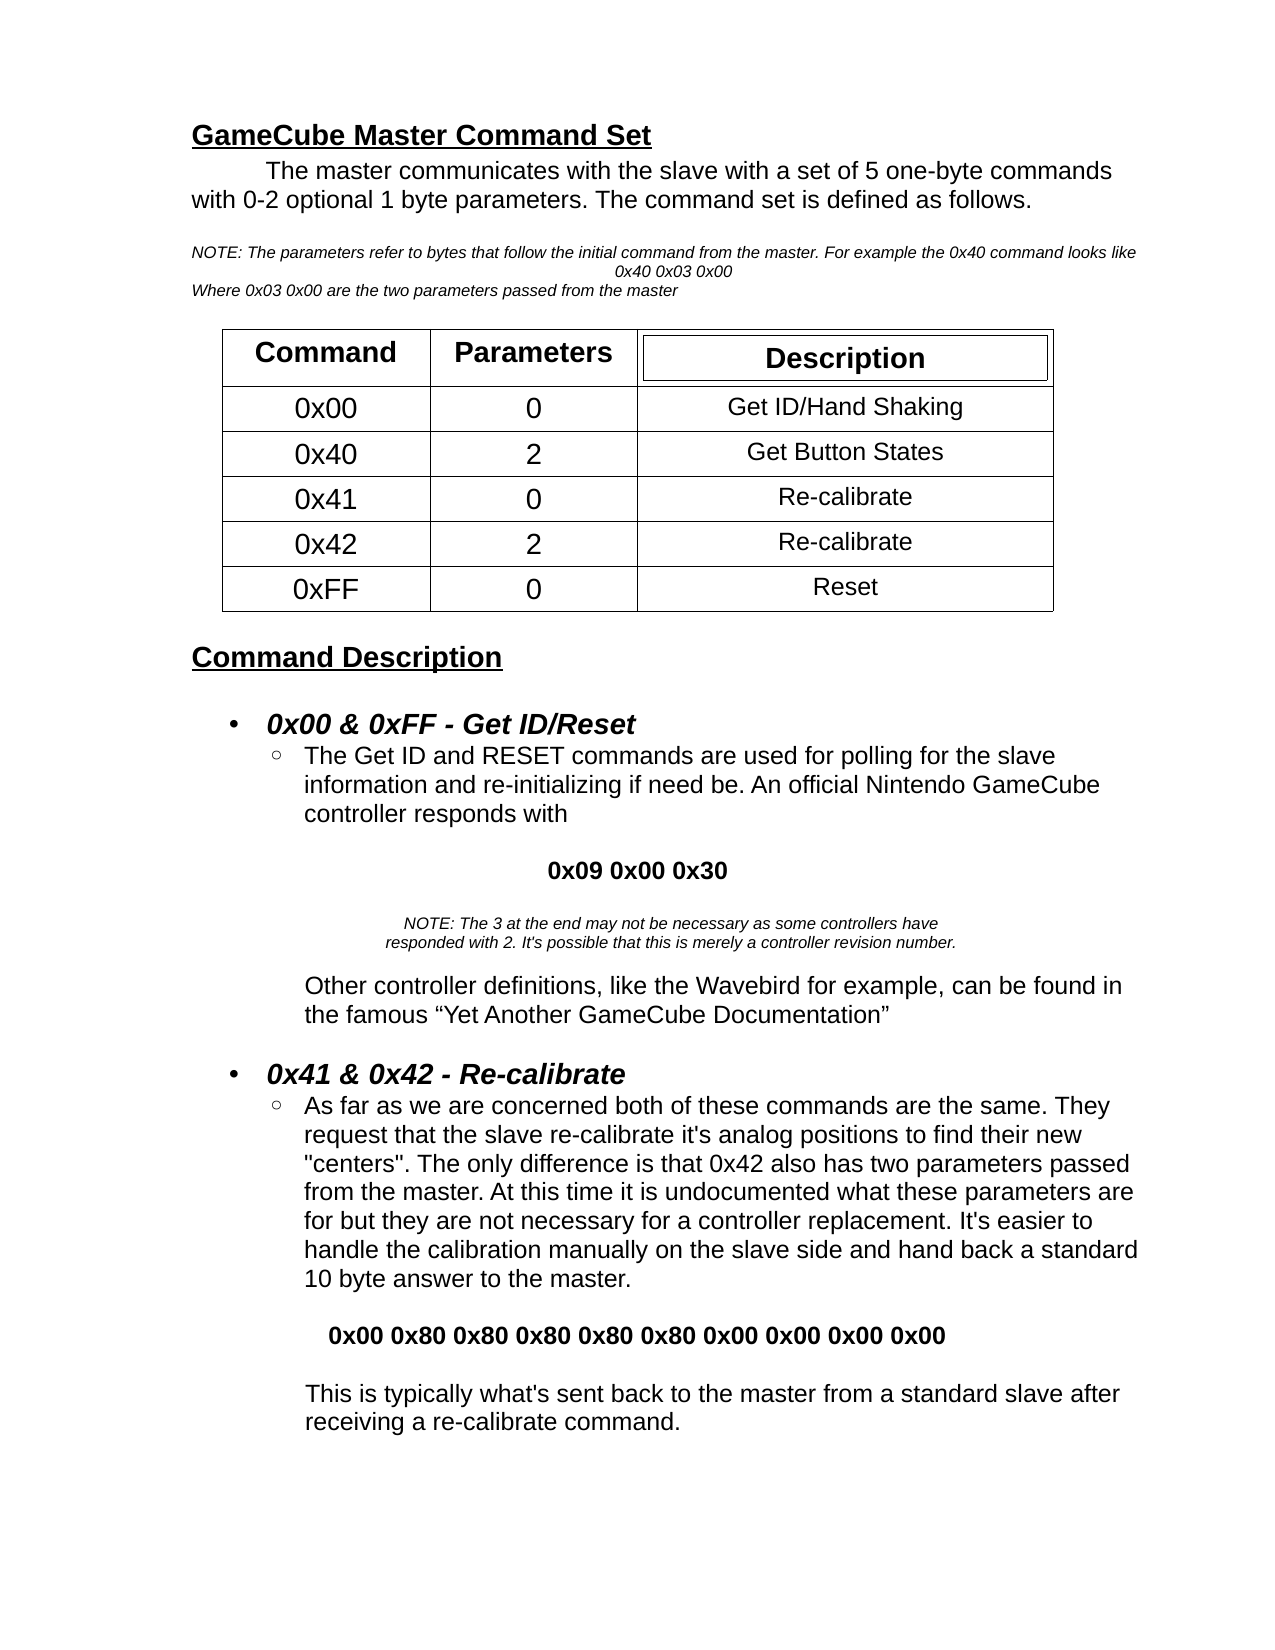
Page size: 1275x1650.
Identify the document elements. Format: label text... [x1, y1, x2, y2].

table_header [638, 330, 1053, 386]
text The master communicates with the slave with a set of 5 one-byte commands with 0-2 optional 1 byte parameters. The command set is defined as follows. [191, 152, 1157, 214]
text 0x00 0x80 0x80 0x80 0x80 0x80 0x00 0x00 0x00 0x00 [118, 1321, 1157, 1350]
text Where 0x03 0x00 are the two parameters passed from the master [191, 281, 1157, 300]
table_cell 0x41 [223, 477, 430, 521]
table_header Command [223, 330, 430, 386]
table_header Description [644, 336, 1047, 380]
text Other controller definitions, like the Wavebird for example, can be found in the famous “Yet Another GameCube Documentation” [304, 971, 1157, 1028]
text 0x09 0x00 0x30 [118, 856, 1157, 885]
table_cell Get ID/Hand Shaking [638, 387, 1053, 431]
table_cell 0x40 [223, 432, 430, 476]
text Command Description [191, 640, 1157, 674]
list 0x41 & 0x42 - Re-calibrate [229, 1057, 1157, 1091]
table_header Parameters [431, 330, 637, 386]
text responded with 2. It's possible that this is merely a controller revision number. [118, 933, 1157, 952]
text This is typically what's sent back to the master from a standard slave after receiving a re-calibrate command. [305, 1379, 1157, 1436]
table_cell 0 [431, 477, 637, 521]
table_cell 0xFF [223, 567, 430, 611]
table_cell 0 [431, 387, 637, 431]
table_cell 2 [431, 522, 637, 566]
list 0x00 & 0xFF - Get ID/Reset [229, 707, 1157, 741]
text GameCube Master Command Set [191, 118, 1157, 152]
table_cell Reset [638, 567, 1053, 611]
table_cell 2 [431, 432, 637, 476]
table_cell 0x00 [223, 387, 430, 431]
list The Get ID and RESET commands are used for polling for the slave information and re-initializing if need be. An official Nintendo GameCube controller responds with [266, 741, 1157, 827]
table_cell Get Button States [638, 432, 1053, 476]
table_cell Re-calibrate [638, 477, 1053, 521]
text NOTE: The 3 at the end may not be necessary as some controllers have [118, 913, 1157, 933]
text NOTE: The parameters refer to bytes that follow the initial command from the master. For example the 0x40 command looks like [191, 243, 1157, 262]
list As far as we are concerned both of these commands are the same. They request that the slave re-calibrate it's analog positions to find their new "centers". The only difference is that 0x42 also has two parameters passed from the master. At this time it is undocumented what these parameters are for but they are not necessary for a controller replacement. It's easier to handle the calibration manually on the slave side and hand back a standard 10 byte answer to the master. [266, 1091, 1157, 1292]
text 0x40 0x03 0x00 [191, 262, 1157, 281]
table_cell Re-calibrate [638, 522, 1053, 566]
table_cell 0x42 [223, 522, 430, 566]
table_cell 0 [431, 567, 637, 611]
